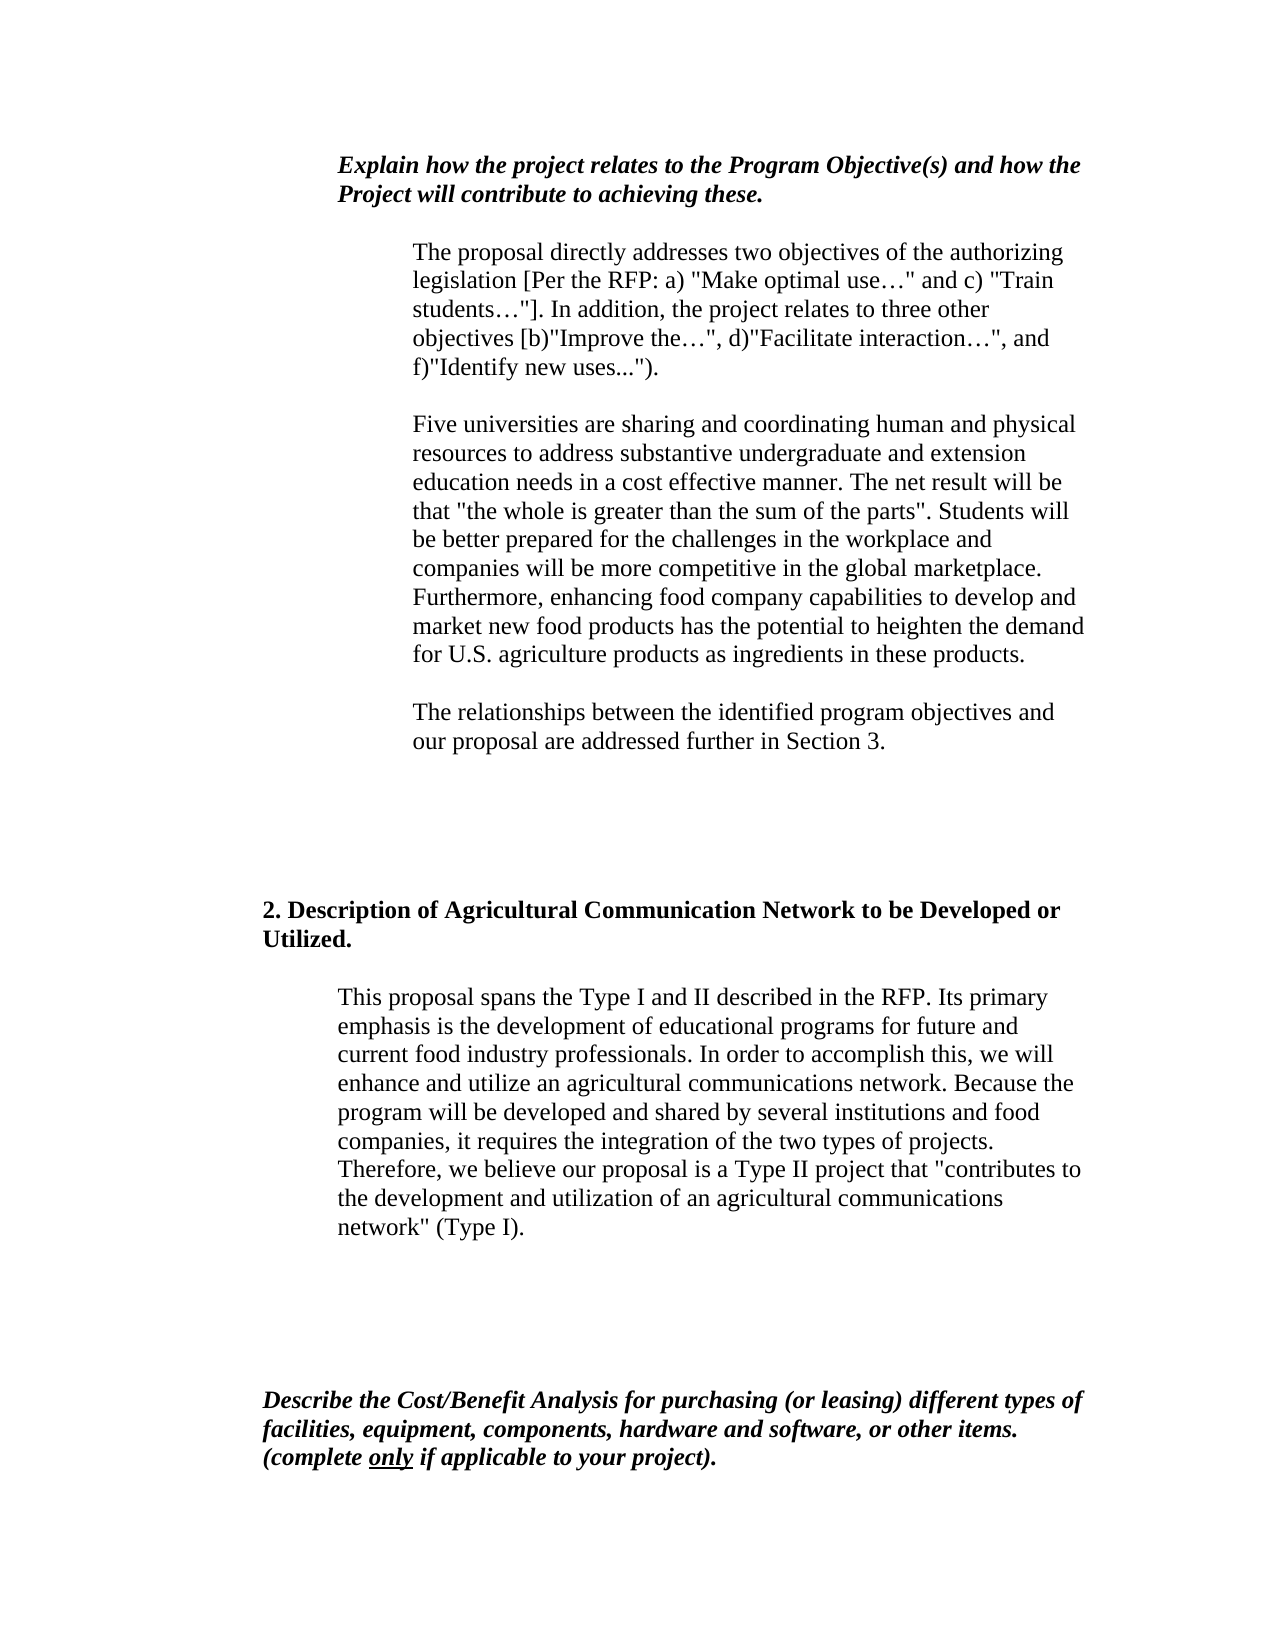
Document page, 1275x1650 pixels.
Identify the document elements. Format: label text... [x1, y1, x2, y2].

text 2. Description of Agricultural Communication Network to be Developed or Utilized. [262, 838, 1087, 953]
text The proposal directly addresses two objectives of the authorizing legislation [Per the RFP: a) "Make optimal use…" and c) "Train students…"]. In addition, the project relates to three other objectives [b)"Improve the…", d)"Facilitate interaction…", and f)"Identify new uses..."). [412, 237, 1087, 380]
text Describe the Cost/Benefit Analysis for purchasing (or leasing) different types of facilities, equipment, components, hardware and software, or other items. (complete only if applicable to your project). [262, 1270, 1087, 1471]
text The relationships between the identified program objectives and our proposal are addressed further in Section 3. [412, 697, 1087, 755]
text This proposal spans the Type I and II described in the RFP. Its primary emphasis is the development of educational programs for future and current food industry professionals. In order to accomplish this, we will enhance and utilize an agricultural communications network. Because the program will be developed and shared by several institutions and food companies, it requires the integration of the two types of projects. Therefore, we believe our proposal is a Type II project that "contributes to the development and utilization of an agricultural communications network" (Type I). [337, 982, 1087, 1241]
text Five universities are sharing and coordinating human and physical resources to address substantive undergraduate and extension education needs in a cost effective manner. The net result will be that "the whole is greater than the sum of the parts". Students will be better prepared for the challenges in the workplace and companies will be more competitive in the global marketplace. Furthermore, enhancing food company capabilities to develop and market new food products has the potential to heighten the demand for U.S. agriculture products as ingredients in these products. [412, 409, 1087, 668]
list Explain how the project relates to the Program Objective(s) and how the Project will contribute to achieving these. [300, 150, 1087, 207]
